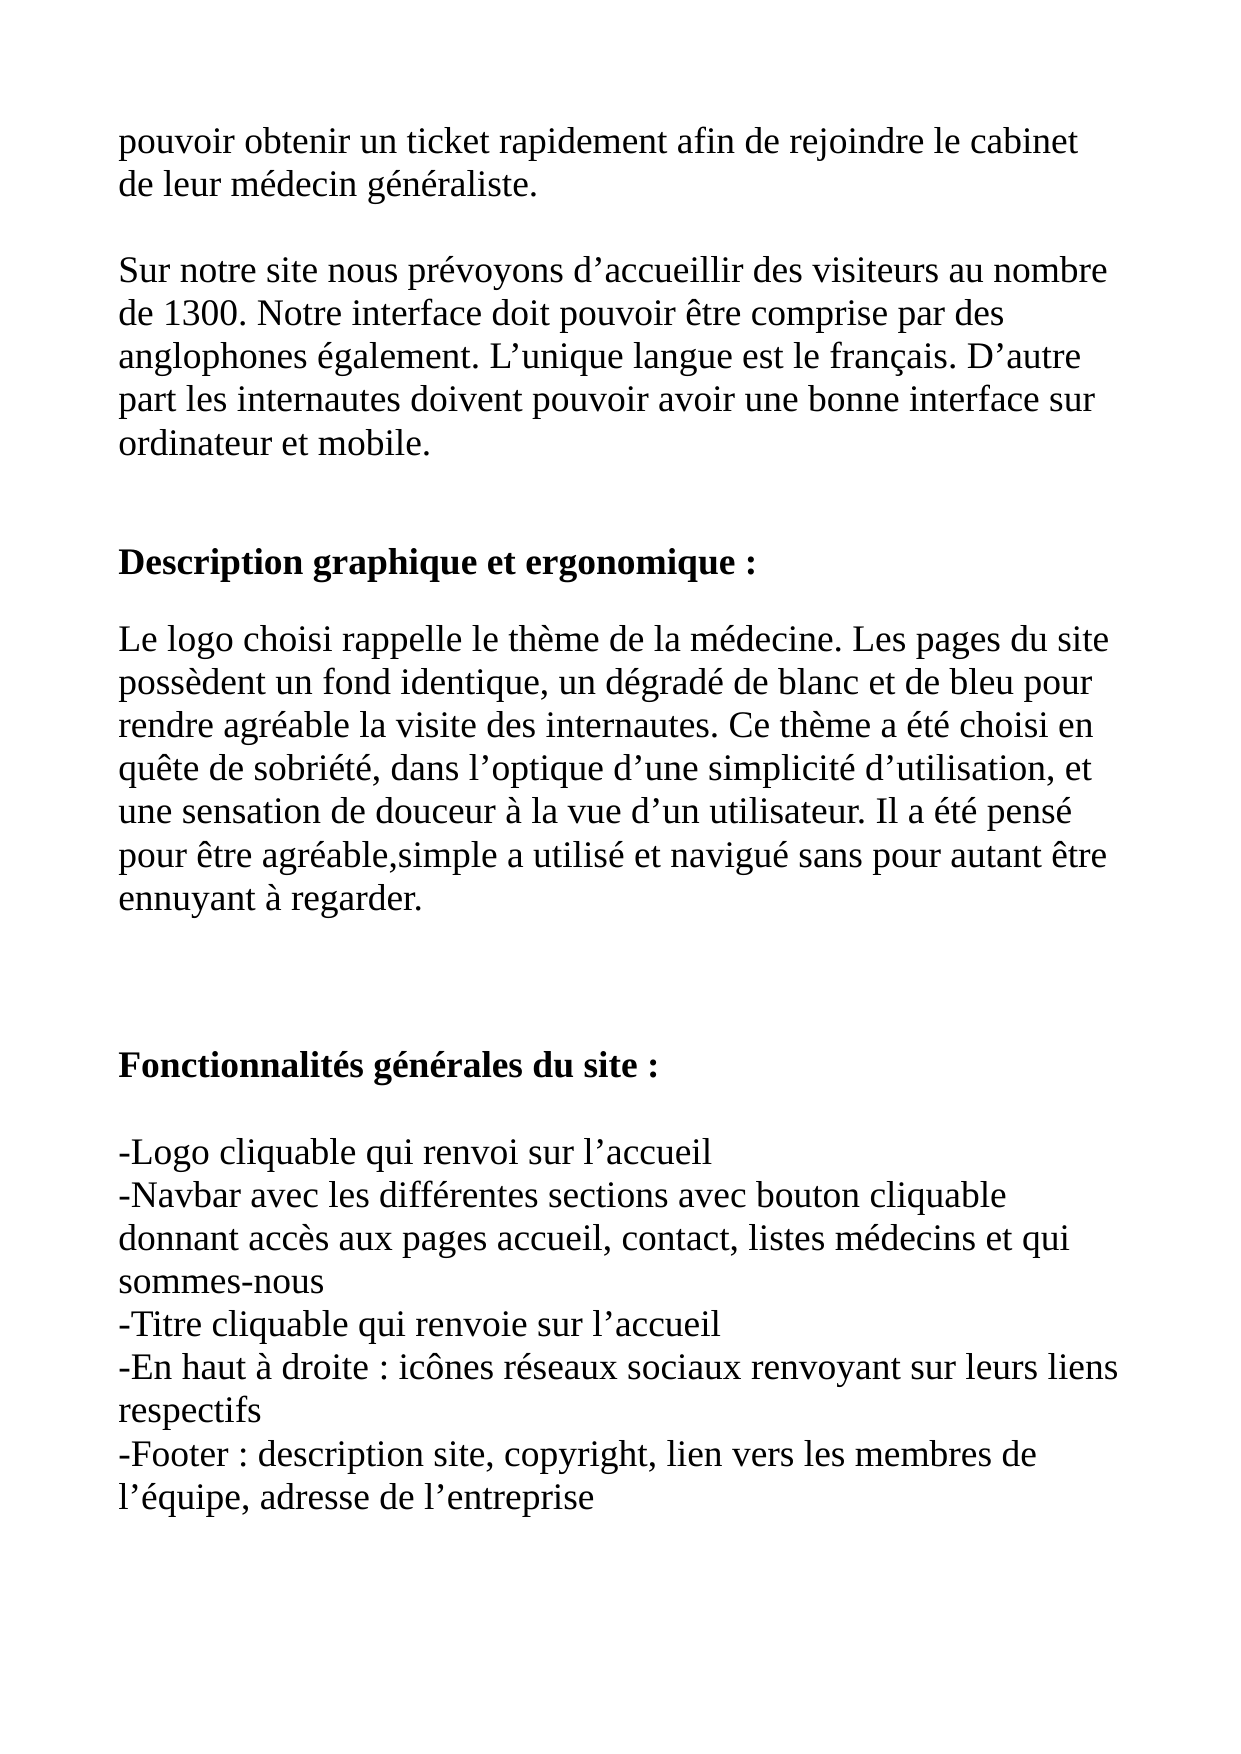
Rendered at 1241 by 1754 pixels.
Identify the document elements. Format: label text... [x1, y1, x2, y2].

text Fonctionnalités générales du site : [118, 1043, 1122, 1086]
text -Navbar avec les différentes sections avec bouton cliquable donnant accès aux pages accueil, contact, listes médecins et qui sommes-nous [118, 1172, 1122, 1302]
text Sur notre site nous prévoyons d’accueillir des visiteurs au nombre de 1300. Notre interface doit pouvoir être comprise par des anglophones également. L’unique langue est le français. D’autre part les internautes doivent pouvoir avoir une bonne interface sur ordinateur et mobile. [118, 247, 1122, 463]
text Description graphique et ergonomique : [118, 540, 1122, 583]
text -En haut à droite : icônes réseaux sociaux renvoyant sur leurs liens respectifs [118, 1345, 1122, 1431]
text pouvoir obtenir un ticket rapidement afin de rejoindre le cabinet de leur médecin généraliste. [118, 118, 1122, 204]
text Le logo choisi rappelle le thème de la médecine. Les pages du site possèdent un fond identique, un dégradé de blanc et de bleu pour rendre agréable la visite des internautes. Ce thème a été choisi en quête de sobriété, dans l’optique d’une simplicité d’utilisation, et une sensation de douceur à la vue d’un utilisateur. Il a été pensé pour être agréable,simple a utilisé et navigué sans pour autant être ennuyant à regarder. [118, 616, 1122, 918]
text -Logo cliquable qui renvoi sur l’accueil [118, 1129, 1122, 1172]
text -Titre cliquable qui renvoie sur l’accueil [118, 1302, 1122, 1345]
text -Footer : description site, copyright, lien vers les membres de l’équipe, adresse de l’entreprise [118, 1431, 1122, 1517]
